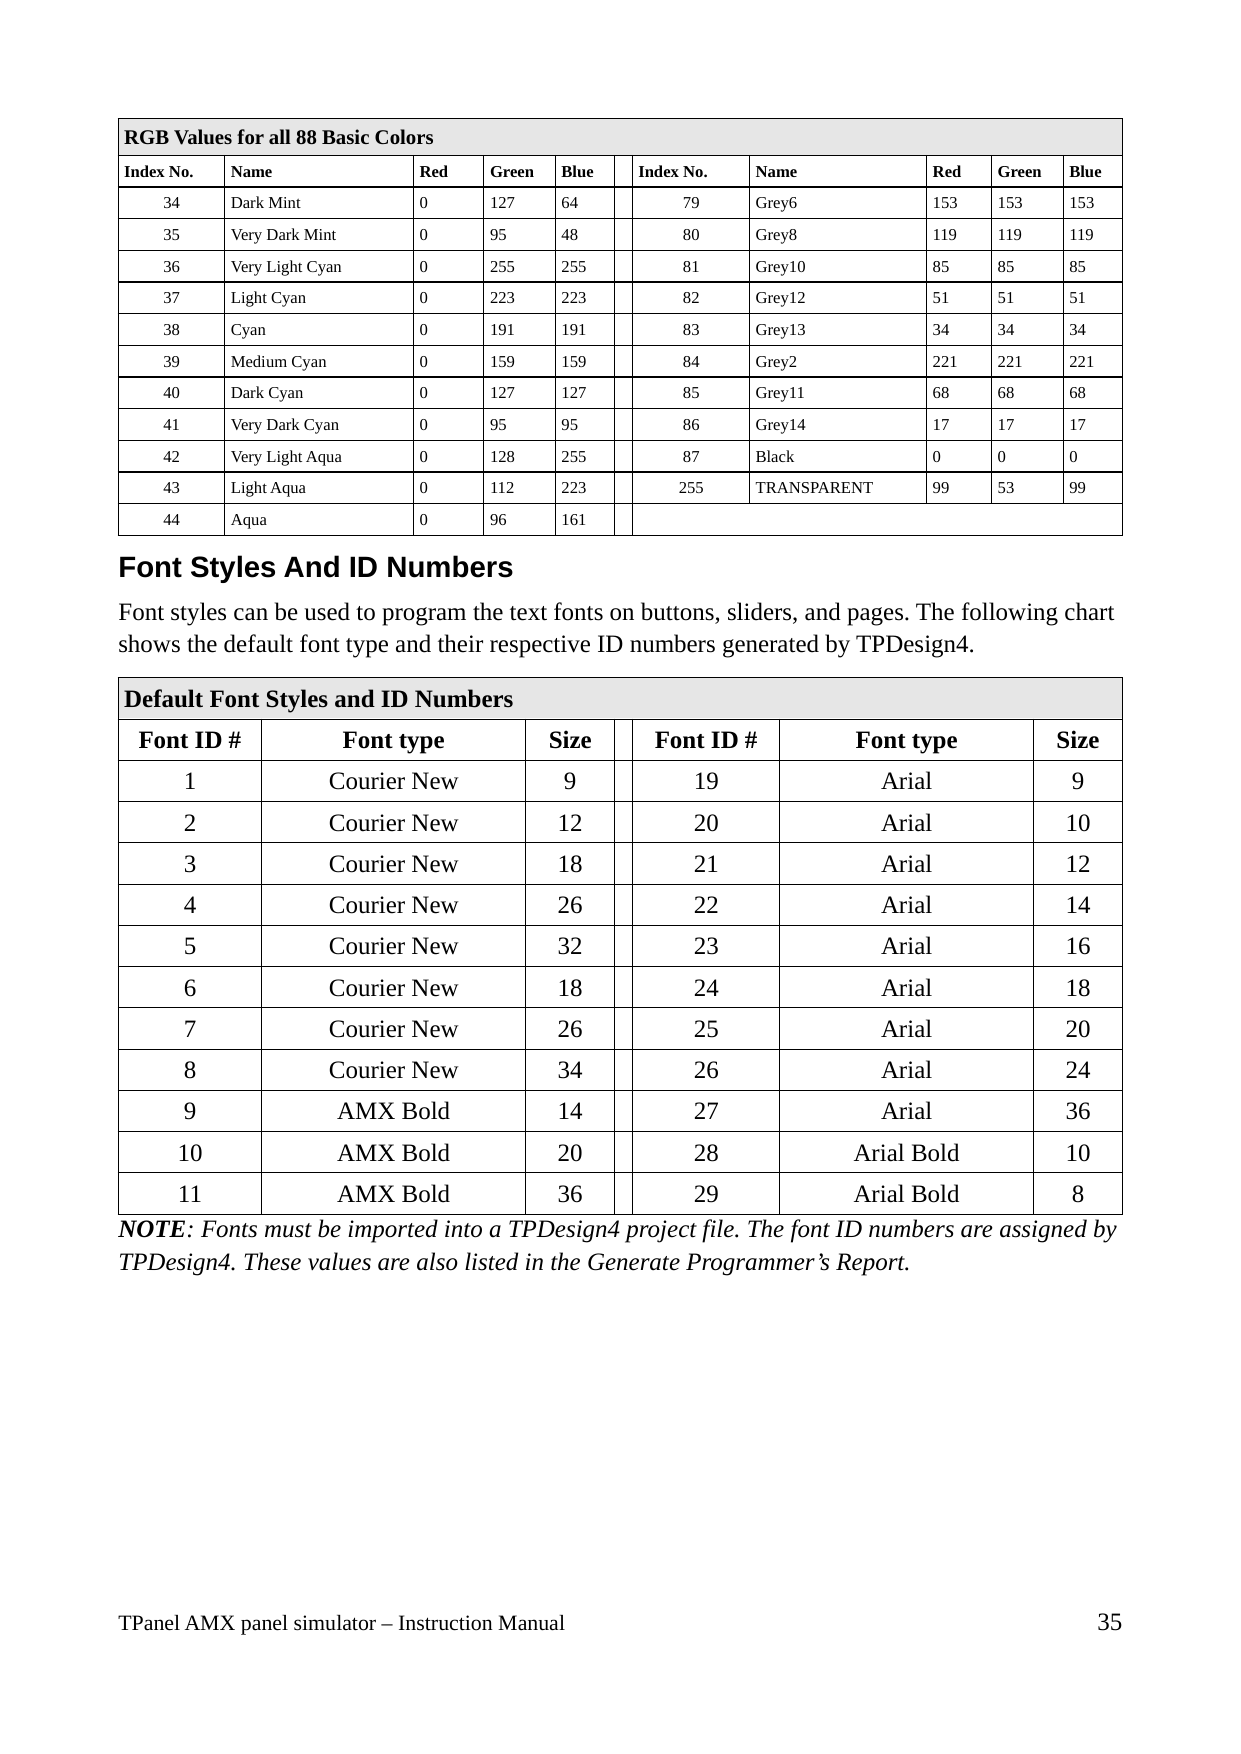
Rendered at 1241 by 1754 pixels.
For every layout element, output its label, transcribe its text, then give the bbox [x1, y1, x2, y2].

table_cell AMX Bold [262, 1173, 525, 1213]
table_cell Very Dark Cyan [225, 409, 413, 440]
table_cell Arial [780, 843, 1033, 883]
table_cell Grey2 [750, 346, 926, 376]
table_cell 48 [556, 219, 614, 250]
table_cell 26 [633, 1050, 779, 1090]
table_cell [615, 283, 632, 313]
table_cell 0 [414, 219, 483, 250]
table_cell Medium Cyan [225, 346, 413, 376]
table_cell 0 [1064, 441, 1122, 471]
table_cell Grey6 [750, 188, 926, 218]
table_cell 12 [1034, 843, 1122, 883]
table_cell Size [1034, 720, 1122, 760]
table_cell 221 [992, 346, 1063, 376]
table_cell Arial [780, 885, 1033, 925]
table_cell Grey10 [750, 251, 926, 281]
table_cell 153 [1064, 188, 1122, 218]
table_cell 32 [526, 926, 614, 966]
table_cell 51 [1064, 283, 1122, 313]
table_cell [615, 802, 632, 842]
table_cell 17 [992, 409, 1063, 440]
table_cell 34 [1064, 314, 1122, 345]
table_cell 20 [633, 802, 779, 842]
table_cell 51 [927, 283, 991, 313]
table_cell 255 [556, 251, 614, 281]
table_cell 14 [1034, 885, 1122, 925]
table_cell 0 [414, 283, 483, 313]
table_cell Black [750, 441, 926, 471]
table_cell Arial Bold [780, 1173, 1033, 1213]
table_cell 223 [484, 283, 555, 313]
table_cell 0 [992, 441, 1063, 471]
table_cell Blue [1064, 156, 1122, 186]
table_cell 20 [526, 1132, 614, 1172]
table_cell [615, 251, 632, 281]
table_cell 191 [556, 314, 614, 345]
table_cell 10 [119, 1132, 261, 1172]
table_cell 83 [633, 314, 749, 345]
table_cell TRANSPARENT [750, 473, 926, 503]
table_cell 36 [526, 1173, 614, 1213]
table_cell 35 [119, 219, 224, 250]
table_cell Name [225, 156, 413, 186]
table_cell 9 [1034, 761, 1122, 801]
table_cell 8 [119, 1050, 261, 1090]
subtitle Font Styles And ID Numbers [118, 550, 1122, 584]
table_cell 2 [119, 802, 261, 842]
table_cell [615, 720, 632, 760]
table_cell [615, 843, 632, 883]
table_cell 39 [119, 346, 224, 376]
table_cell Light Aqua [225, 473, 413, 503]
table_cell Very Light Cyan [225, 251, 413, 281]
table_cell Courier New [262, 761, 525, 801]
table_cell Green [992, 156, 1063, 186]
table_cell 36 [119, 251, 224, 281]
table_cell 0 [414, 409, 483, 440]
table_cell Arial Bold [780, 1132, 1033, 1172]
table_cell 153 [927, 188, 991, 218]
table_cell 18 [526, 843, 614, 883]
table_cell Red [927, 156, 991, 186]
table_cell 85 [1064, 251, 1122, 281]
table_cell 8 [1034, 1173, 1122, 1213]
table_cell 87 [633, 441, 749, 471]
table_cell Font ID # [633, 720, 779, 760]
table_cell Courier New [262, 885, 525, 925]
table_cell 127 [556, 378, 614, 408]
table_cell 6 [119, 967, 261, 1007]
table_cell 0 [414, 188, 483, 218]
table_cell 255 [556, 441, 614, 471]
table_cell Grey11 [750, 378, 926, 408]
table_cell 221 [927, 346, 991, 376]
table_cell Dark Cyan [225, 378, 413, 408]
table_cell Cyan [225, 314, 413, 345]
table_cell 119 [992, 219, 1063, 250]
table_cell [615, 188, 632, 218]
table_cell 34 [119, 188, 224, 218]
table_cell Courier New [262, 843, 525, 883]
table_cell 18 [1034, 967, 1122, 1007]
table_cell Very Dark Mint [225, 219, 413, 250]
table_cell 10 [1034, 1132, 1122, 1172]
table_cell 17 [1064, 409, 1122, 440]
table_cell 29 [633, 1173, 779, 1213]
table_cell 21 [633, 843, 779, 883]
table_cell 19 [633, 761, 779, 801]
table_cell [615, 1008, 632, 1048]
table_cell 17 [927, 409, 991, 440]
table_cell 0 [414, 378, 483, 408]
table_cell 161 [556, 504, 614, 535]
table_cell 38 [119, 314, 224, 345]
table_cell 27 [633, 1091, 779, 1131]
table_cell 12 [526, 802, 614, 842]
table_cell 51 [992, 283, 1063, 313]
table_cell 1 [119, 761, 261, 801]
table_cell [615, 156, 632, 186]
table_cell 24 [1034, 1050, 1122, 1090]
table_cell [615, 378, 632, 408]
table_cell 159 [484, 346, 555, 376]
table_cell 7 [119, 1008, 261, 1048]
table_cell 68 [992, 378, 1063, 408]
table_cell 53 [992, 473, 1063, 503]
table_cell Index No. [119, 156, 224, 186]
table_cell 119 [1064, 219, 1122, 250]
table_cell 191 [484, 314, 555, 345]
text Font styles can be used to program the text fonts on buttons, sliders, and pages. The following chart shows the default font type and their respective ID numbers generated by TPDesign4. [118, 597, 1122, 658]
table_cell 223 [556, 283, 614, 313]
table_cell 20 [1034, 1008, 1122, 1048]
table_cell 34 [927, 314, 991, 345]
table_cell 40 [119, 378, 224, 408]
table_cell 153 [992, 188, 1063, 218]
table_cell 128 [484, 441, 555, 471]
table_cell 127 [484, 188, 555, 218]
table_cell [615, 1173, 632, 1213]
table_cell 9 [119, 1091, 261, 1131]
table_cell [615, 926, 632, 966]
table_cell 95 [484, 409, 555, 440]
table_cell 95 [484, 219, 555, 250]
table_cell 36 [1034, 1091, 1122, 1131]
table_cell 22 [633, 885, 779, 925]
table_cell 0 [414, 504, 483, 535]
table_cell Courier New [262, 967, 525, 1007]
table_cell 16 [1034, 926, 1122, 966]
table_cell 9 [526, 761, 614, 801]
text NOTE: Fonts must be imported into a TPDesign4 project file. The font ID numbers are assigned by TPDesign4. These values are also listed in the Generate Programmer’s Report. [118, 1215, 1122, 1276]
table_cell 99 [1064, 473, 1122, 503]
table_cell 79 [633, 188, 749, 218]
table_cell Very Light Aqua [225, 441, 413, 471]
table_cell AMX Bold [262, 1132, 525, 1172]
table_cell [615, 409, 632, 440]
table_cell 23 [633, 926, 779, 966]
table_cell [615, 1091, 632, 1131]
table_cell Font ID # [119, 720, 261, 760]
table_cell [615, 1132, 632, 1172]
table_cell Arial [780, 967, 1033, 1007]
table_cell Arial [780, 761, 1033, 801]
table_cell 119 [927, 219, 991, 250]
table_cell 82 [633, 283, 749, 313]
table_cell 85 [992, 251, 1063, 281]
table_cell 64 [556, 188, 614, 218]
table_cell 84 [633, 346, 749, 376]
table_cell Font type [262, 720, 525, 760]
table_cell AMX Bold [262, 1091, 525, 1131]
table_cell 95 [556, 409, 614, 440]
table_cell Red [414, 156, 483, 186]
table_cell 81 [633, 251, 749, 281]
table_cell [615, 441, 632, 471]
table_cell Font type [780, 720, 1033, 760]
table_cell Arial [780, 1050, 1033, 1090]
table_cell 0 [414, 473, 483, 503]
table_cell 41 [119, 409, 224, 440]
table_cell Arial [780, 1091, 1033, 1131]
table_cell 34 [992, 314, 1063, 345]
table_cell 86 [633, 409, 749, 440]
table_cell 127 [484, 378, 555, 408]
table_cell 0 [414, 346, 483, 376]
table_cell 26 [526, 1008, 614, 1048]
table_cell 68 [1064, 378, 1122, 408]
table_cell 159 [556, 346, 614, 376]
table_cell Light Cyan [225, 283, 413, 313]
table_cell [615, 314, 632, 345]
table_cell 4 [119, 885, 261, 925]
table_cell 112 [484, 473, 555, 503]
table_cell 96 [484, 504, 555, 535]
table_cell 11 [119, 1173, 261, 1213]
table_cell Grey8 [750, 219, 926, 250]
table_cell Name [750, 156, 926, 186]
table_cell 43 [119, 473, 224, 503]
table_cell [615, 885, 632, 925]
table_cell Courier New [262, 802, 525, 842]
table_cell Blue [556, 156, 614, 186]
table_cell 37 [119, 283, 224, 313]
table_cell Dark Mint [225, 188, 413, 218]
table_cell Arial [780, 1008, 1033, 1048]
table_cell Size [526, 720, 614, 760]
table_header Default Font Styles and ID Numbers [119, 678, 1122, 718]
table_cell 34 [526, 1050, 614, 1090]
table_cell [633, 504, 1122, 535]
table_cell Index No. [633, 156, 749, 186]
table_cell [615, 1050, 632, 1090]
table_cell 14 [526, 1091, 614, 1131]
table_cell Aqua [225, 504, 413, 535]
table_cell 28 [633, 1132, 779, 1172]
table_header RGB Values for all 88 Basic Colors [119, 119, 1122, 155]
table_cell Arial [780, 926, 1033, 966]
table_cell 99 [927, 473, 991, 503]
table_cell 221 [1064, 346, 1122, 376]
table_cell 42 [119, 441, 224, 471]
table_cell 5 [119, 926, 261, 966]
table_cell 3 [119, 843, 261, 883]
table_cell Grey12 [750, 283, 926, 313]
table_cell 24 [633, 967, 779, 1007]
table_cell [615, 346, 632, 376]
table_cell [615, 473, 632, 503]
table_cell 0 [414, 251, 483, 281]
table_cell Grey14 [750, 409, 926, 440]
table_cell Arial [780, 802, 1033, 842]
table_cell Courier New [262, 1008, 525, 1048]
table_cell 26 [526, 885, 614, 925]
table_cell 18 [526, 967, 614, 1007]
table_cell 44 [119, 504, 224, 535]
table_cell Courier New [262, 926, 525, 966]
table_cell 255 [484, 251, 555, 281]
table_cell 25 [633, 1008, 779, 1048]
table_cell 85 [927, 251, 991, 281]
table_cell 255 [633, 473, 749, 503]
table_cell 0 [414, 314, 483, 345]
table_cell Grey13 [750, 314, 926, 345]
table_cell 223 [556, 473, 614, 503]
table_cell 10 [1034, 802, 1122, 842]
table_cell [615, 967, 632, 1007]
table_cell [615, 761, 632, 801]
table_cell 0 [414, 441, 483, 471]
table_cell 0 [927, 441, 991, 471]
table_cell Courier New [262, 1050, 525, 1090]
table_cell [615, 504, 632, 535]
table_cell 68 [927, 378, 991, 408]
table_cell 80 [633, 219, 749, 250]
table_cell [615, 219, 632, 250]
table_cell Green [484, 156, 555, 186]
table_cell 85 [633, 378, 749, 408]
